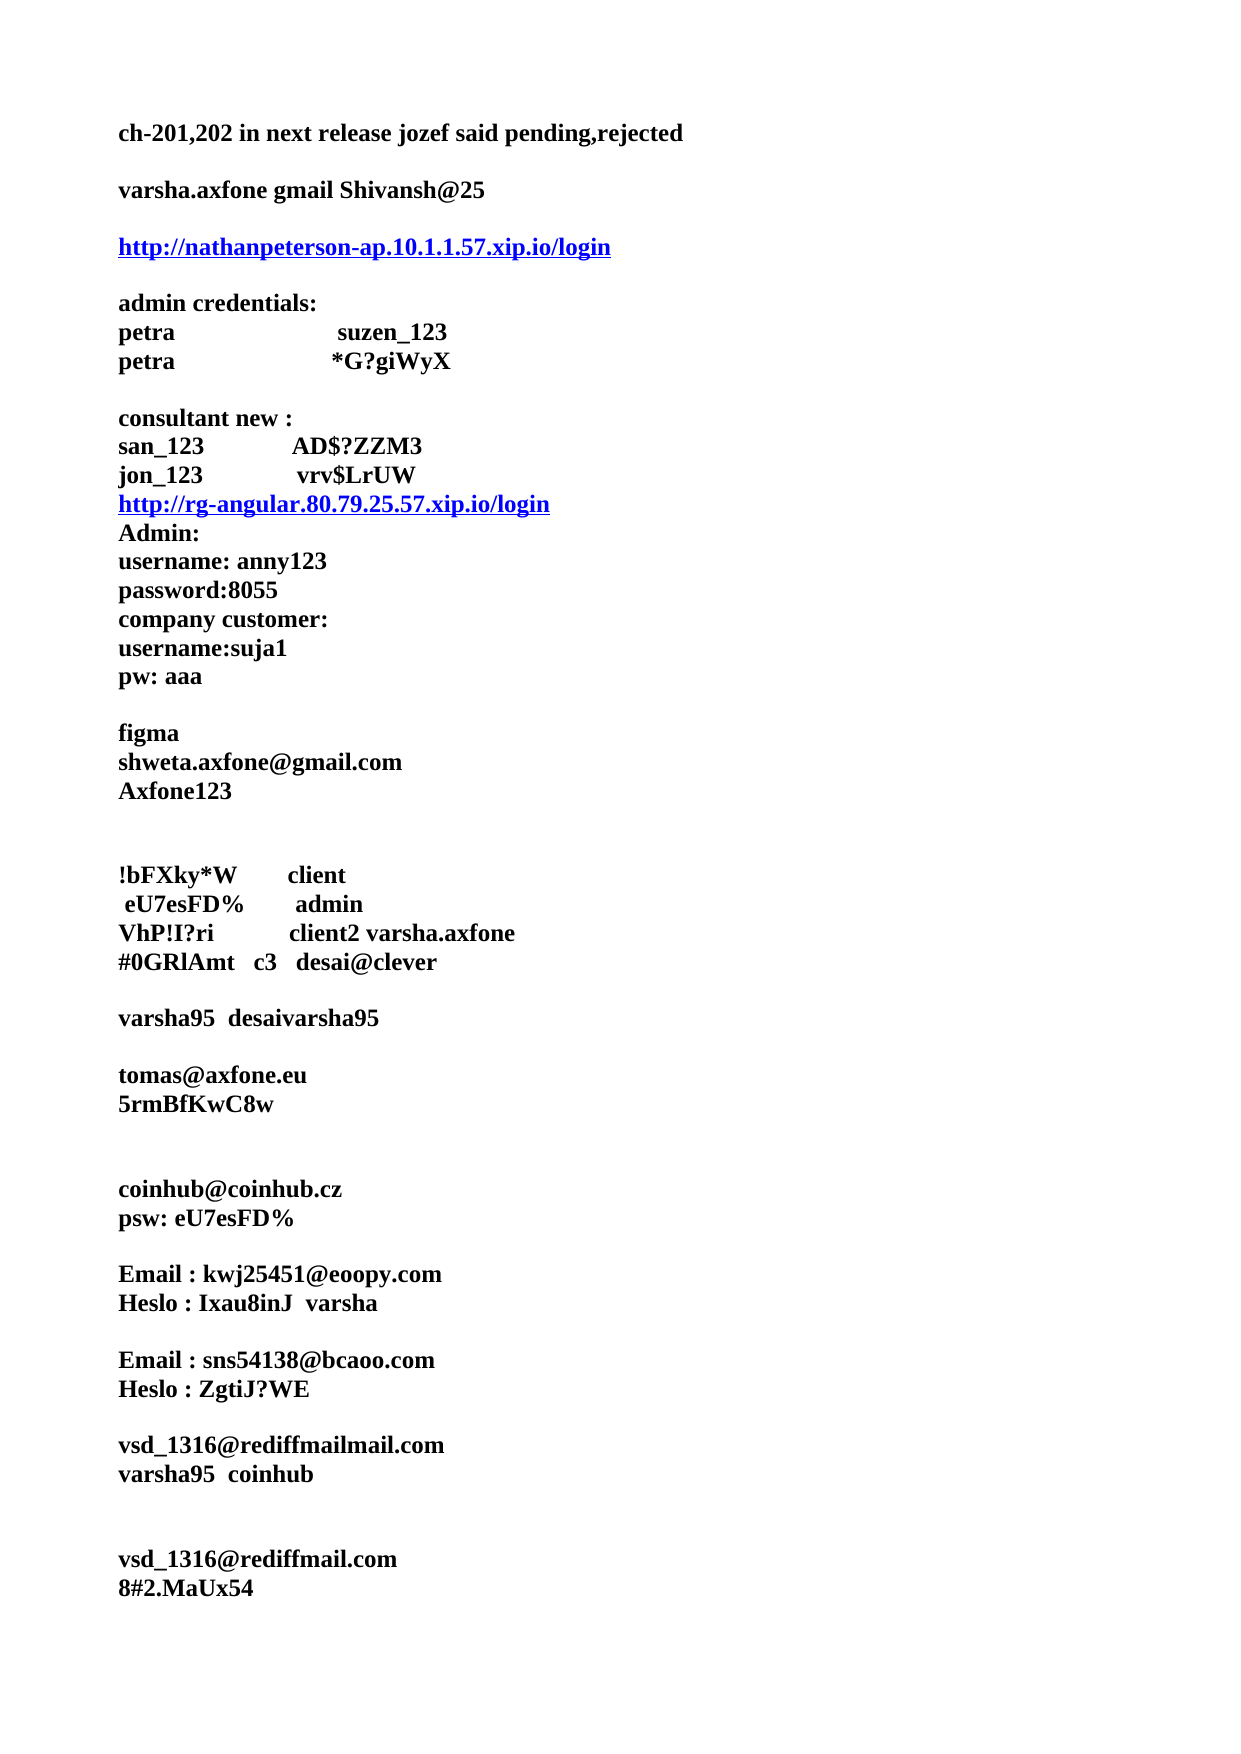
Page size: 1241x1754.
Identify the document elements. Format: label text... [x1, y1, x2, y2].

text tomas@axfone.eu [118, 1060, 1122, 1089]
text coinhub@coinhub.cz [118, 1174, 1122, 1203]
text figma [118, 718, 1122, 747]
text company customer: [118, 604, 1122, 633]
text shweta.axfone@gmail.com [118, 747, 1122, 776]
text eU7esFD% admin [118, 889, 1122, 918]
text varsha.axfone gmail Shivansh@25 [118, 175, 1122, 204]
text Admin: [118, 518, 1122, 546]
text psw: eU7esFD% [118, 1203, 1122, 1231]
text varsha95 coinhub [118, 1459, 1122, 1488]
text username:suja1 [118, 633, 1122, 661]
text Email : kwj25451@eoopy.com [118, 1259, 1122, 1288]
text http://rg-angular.80.79.25.57.xip.io/login [118, 489, 1122, 518]
text ch-201,202 in next release jozef said pending,rejected [118, 118, 1122, 147]
text 8#2.MaUx54 [118, 1573, 1122, 1601]
text jon_123 vrv$LrUW [118, 460, 1122, 489]
text petra *G?giWyX [118, 346, 1122, 375]
text VhP!I?ri client2 varsha.axfone [118, 918, 1122, 947]
text san_123 AD$?ZZM3 [118, 431, 1122, 460]
text Heslo : ZgtiJ?WE [118, 1374, 1122, 1402]
text varsha95 desaivarsha95 [118, 1003, 1122, 1032]
text vsd_1316@rediffmailmail.com [118, 1430, 1122, 1459]
text petra suzen_123 [118, 317, 1122, 346]
text username: anny123 [118, 546, 1122, 575]
text !bFXky*W client [118, 861, 1122, 889]
text pw: aaa [118, 661, 1122, 690]
text admin credentials: [118, 288, 1122, 317]
text #0GRlAmt c3 desai@clever [118, 947, 1122, 976]
text Email : sns54138@bcaoo.com [118, 1345, 1122, 1374]
text password:8055 [118, 575, 1122, 604]
text Axfone123 [118, 776, 1122, 804]
text http://nathanpeterson-ap.10.1.1.57.xip.io/login [118, 232, 1122, 260]
text consultant new : [118, 403, 1122, 431]
text Heslo : Ixau8inJ varsha [118, 1288, 1122, 1317]
text vsd_1316@rediffmail.com [118, 1544, 1122, 1573]
text 5rmBfKwC8w [118, 1089, 1122, 1118]
